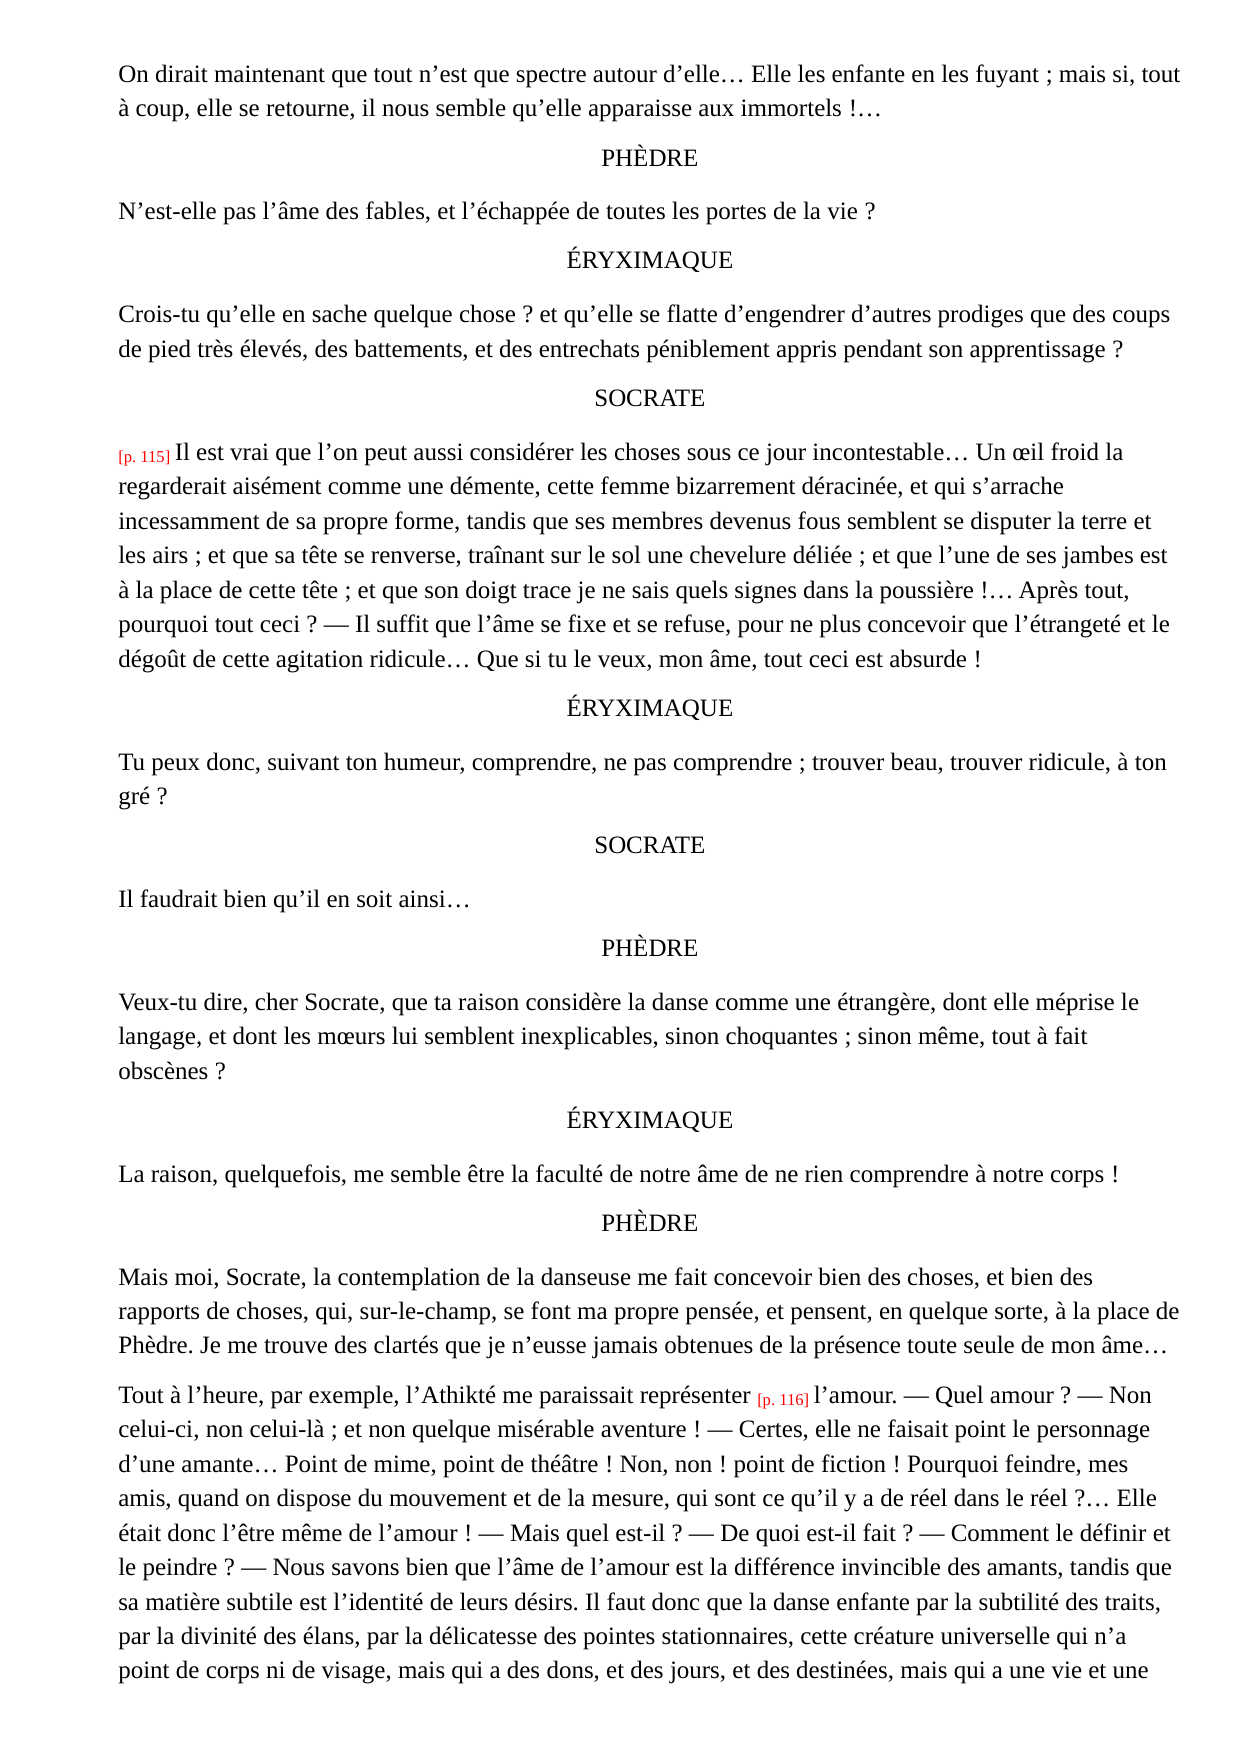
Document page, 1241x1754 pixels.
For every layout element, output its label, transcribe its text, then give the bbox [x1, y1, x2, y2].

text ÉRYXIMAQUE [118, 246, 1181, 274]
text N’est-elle pas l’âme des fables, et l’échappée de toutes les portes de la vie ? [118, 196, 1181, 225]
text Veux-tu dire, cher Socrate, que ta raison considère la danse comme une étrangère, dont elle méprise le langage, et dont les mœurs lui semblent inexplicables, sinon choquantes ; sinon même, tout à fait obscènes ? [118, 987, 1181, 1084]
text PHÈDRE [118, 933, 1181, 962]
text SOCRATE [118, 383, 1181, 412]
text La raison, quelquefois, me semble être la faculté de notre âme de ne rien comprendre à notre corps ! [118, 1159, 1181, 1187]
text ÉRYXIMAQUE [118, 1105, 1181, 1134]
text [p. 115] Il est vrai que l’on peut aussi considérer les choses sous ce jour incontestable… Un œil froid la regarderait aisément comme une démente, cette femme bizarrement déracinée, et qui s’arrache incessamment de sa propre forme, tandis que ses membres devenus fous semblent se disputer la terre et les airs ; et que sa tête se renverse, traînant sur le sol une chevelure déliée ; et que l’une de ses jambes est à la place de cette tête ; et que son doigt trace je ne sais quels signes dans la poussière !… Après tout, pourquoi tout ceci ? — Il suffit que l’âme se fixe et se refuse, pour ne plus concevoir que l’étrangeté et le dégoût de cette agitation ridicule… Que si tu le veux, mon âme, tout ceci est absurde ! [118, 437, 1181, 672]
text Il faudrait bien qu’il en soit ainsi… [118, 884, 1181, 913]
text ÉRYXIMAQUE [118, 693, 1181, 721]
text SOCRATE [118, 830, 1181, 859]
text Tu peux donc, suivant ton humeur, comprendre, ne pas comprendre ; trouver beau, trouver ridicule, à ton gré ? [118, 747, 1181, 810]
text On dirait maintenant que tout n’est que spectre autour d’elle… Elle les enfante en les fuyant ; mais si, tout à coup, elle se retourne, il nous semble qu’elle apparaisse aux immortels !… [118, 59, 1181, 122]
text PHÈDRE [118, 143, 1181, 171]
text Crois-tu qu’elle en sache quelque chose ? et qu’elle se flatte d’engendrer d’autres prodiges que des coups de pied très élevés, des battements, et des entrechats péniblement appris pendant son apprentissage ? [118, 299, 1181, 363]
text PHÈDRE [118, 1208, 1181, 1237]
text Tout à l’heure, par exemple, l’Athikté me paraissait représenter [p. 116] l’amour. — Quel amour ? — Non celui-ci, non celui-là ; et non quelque misérable aventure ! — Certes, elle ne faisait point le personnage d’une amante… Point de mime, point de théâtre ! Non, non ! point de fiction ! Pourquoi feindre, mes amis, quand on dispose du mouvement et de la mesure, qui sont ce qu’il y a de réel dans le réel ?… Elle était donc l’être même de l’amour ! — Mais quel est-il ? — De quoi est-il fait ? — Comment le définir et le peindre ? — Nous savons bien que l’âme de l’amour est la différence invincible des amants, tandis que sa matière subtile est l’identité de leurs désirs. Il faut donc que la danse enfante par la subtilité des traits, par la divinité des élans, par la délicatesse des pointes stationnaires, cette créature universelle qui n’a point de corps ni de visage, mais qui a des dons, et des jours, et des destinées, mais qui a une vie et une [118, 1380, 1181, 1684]
text Mais moi, Socrate, la contemplation de la danseuse me fait concevoir bien des choses, et bien des rapports de choses, qui, sur-le-champ, se font ma propre pensée, et pensent, en quelque sorte, à la place de Phèdre. Je me trouve des clartés que je n’eusse jamais obtenues de la présence toute seule de mon âme… [118, 1262, 1181, 1359]
